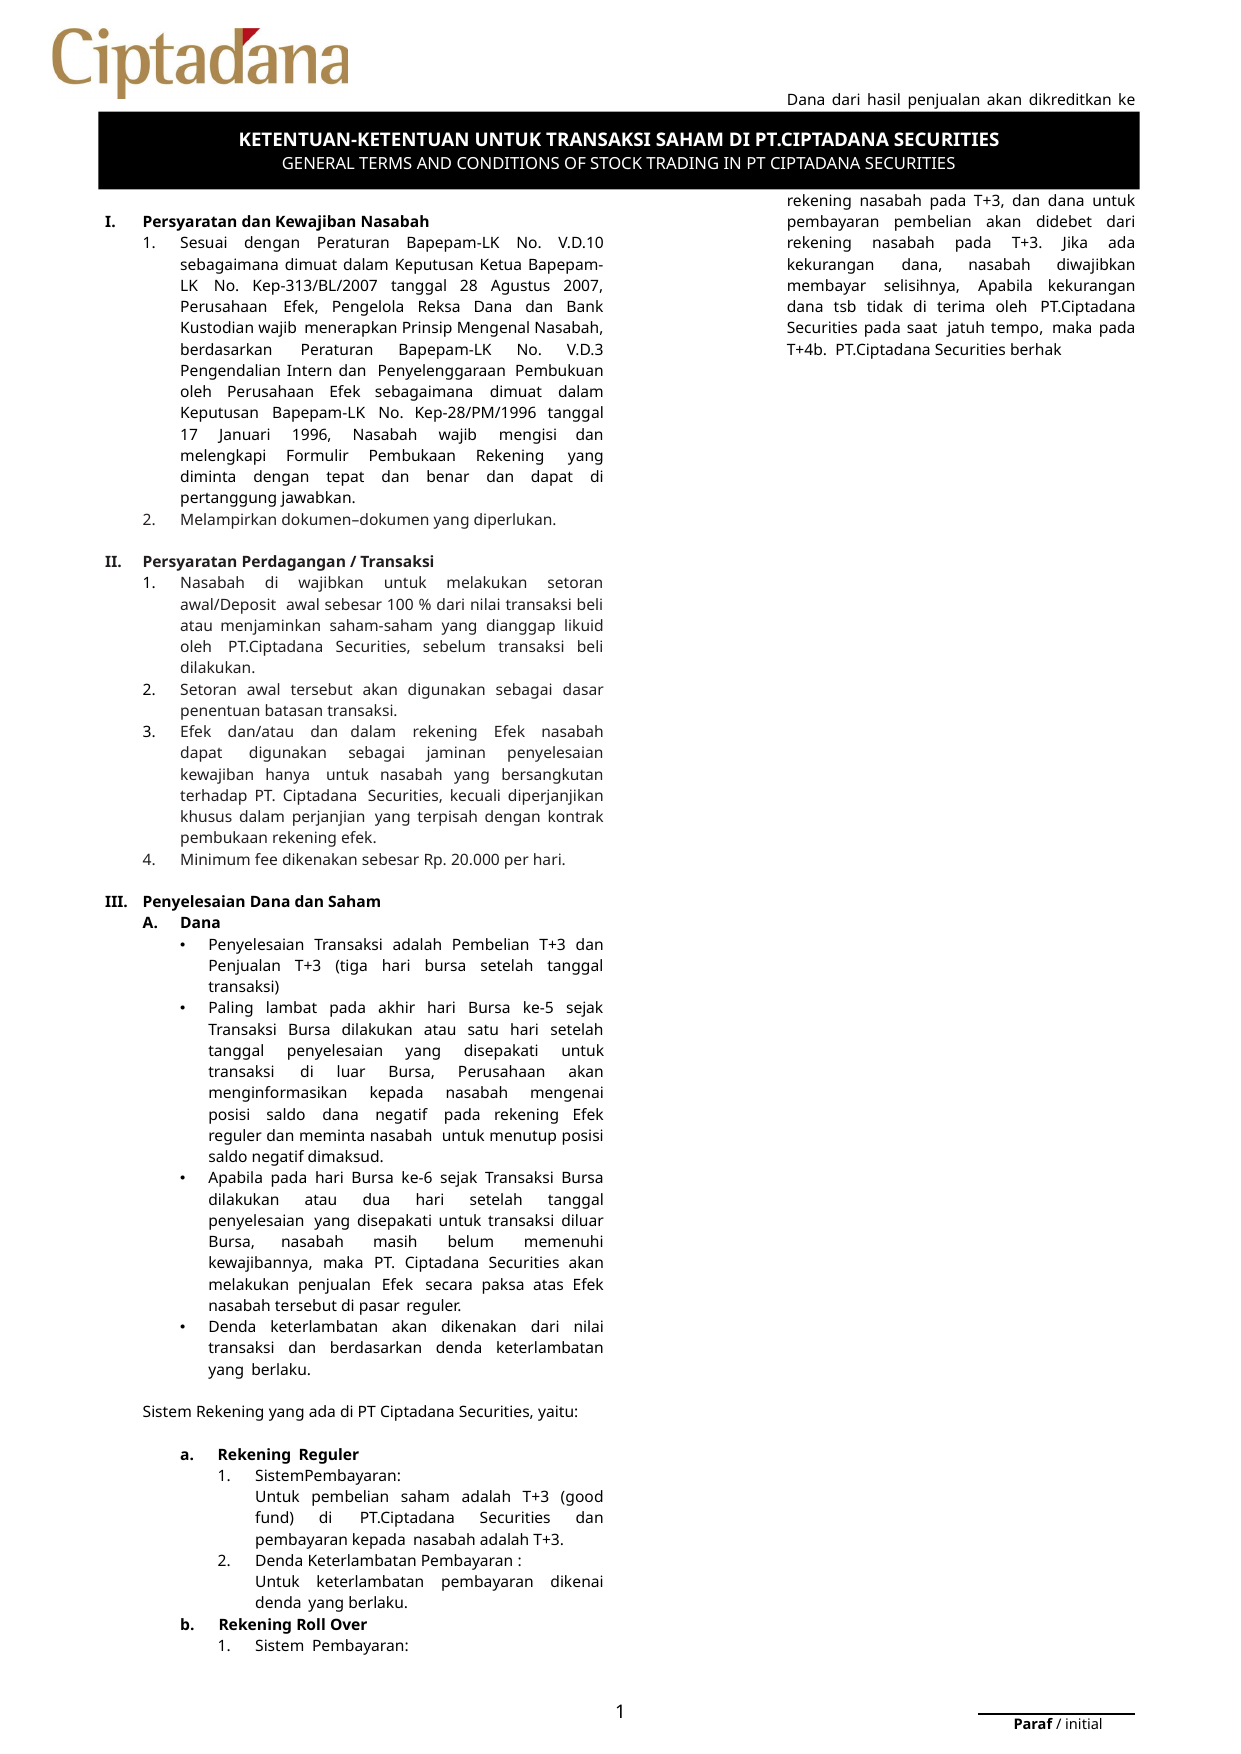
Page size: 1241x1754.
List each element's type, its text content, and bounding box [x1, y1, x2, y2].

text Sistem Rekening yang ada di PT Ciptadana Securities, yaitu: [105, 1401, 604, 1422]
list Denda keterlambatan akan dikenakan dari nilai transaksi dan berdasarkan denda keterlambatan yang berlaku. [180, 1316, 604, 1379]
text rekening nasabah pada T+3, dan dana untuk pembayaran pembelian akan didebet dari rekening nasabah pada T+3. Jika ada kekurangan dana, nasabah diwajibkan membayar selisihnya, Apabila kekurangan dana tsb tidak di terima oleh PT.Ciptadana Securities pada saat jatuh tempo, maka pada T+4b. PT.Ciptadana Securities berhak [787, 190, 1136, 359]
list Denda Keterlambatan Pembayaran : [217, 1549, 604, 1571]
list Sesuai dengan Peraturan Bapepam-LK No. V.D.10 sebagaimana dimuat dalam Keputusan Ketua Bapepam-LK No. Kep-313/BL/2007 tanggal 28 Agustus 2007, Perusahaan Efek, Pengelola Reksa Dana dan Bank Kustodian wajib menerapkan Prinsip Mengenal Nasabah, berdasarkan Peraturan Bapepam-LK No. V.D.3 Pengendalian Intern dan Penyelenggaraan Pembukuan oleh Perusahaan Efek sebagaimana dimuat dalam Keputusan Bapepam-LK No. Kep-28/PM/1996 tanggal 17 Januari 1996, Nasabah wajib mengisi dan melengkapi Formulir Pembukaan Rekening yang diminta dengan tepat dan benar dan dapat di pertanggung jawabkan. [142, 232, 604, 508]
text Dana dari hasil penjualan akan dikreditkan ke [787, 89, 1136, 111]
list II. Persyaratan Perdagangan / Transaksi [105, 551, 604, 572]
list Sistem Pembayaran: [217, 1634, 604, 1656]
list Paling lambat pada akhir hari Bursa ke-5 sejak Transaksi Bursa dilakukan atau satu hari setelah tanggal penyelesaian yang disepakati untuk transaksi di luar Bursa, Perusahaan akan menginformasikan kepada nasabah mengenai posisi saldo dana negatif pada rekening Efek reguler dan meminta nasabah untuk menutup posisi saldo negatif dimaksud. [180, 997, 604, 1167]
list I. Persyaratan dan Kewajiban Nasabah [105, 190, 604, 232]
list Minimum fee dikenakan sebesar Rp. 20.000 per hari. [142, 848, 604, 869]
list Apabila pada hari Bursa ke-6 sejak Transaksi Bursa dilakukan atau dua hari setelah tanggal penyelesaian yang disepakati untuk transaksi diluar Bursa, nasabah masih belum memenuhi kewajibannya, maka PT. Ciptadana Securities akan melakukan penjualan Efek secara paksa atas Efek nasabah tersebut di pasar reguler. [180, 1167, 604, 1316]
list Rekening Reguler [180, 1443, 604, 1464]
list b. Rekening Roll Over [180, 1613, 604, 1634]
list Melampirkan dokumen–dokumen yang diperlukan. [142, 508, 604, 529]
list Dana [142, 912, 604, 933]
list Nasabah di wajibkan untuk melakukan setoran awal/Deposit awal sebesar 100 % dari nilai transaksi beli atau menjaminkan saham-saham yang dianggap likuid oleh PT.Ciptadana Securities, sebelum transaksi beli dilakukan. [142, 572, 604, 678]
list Untuk pembelian saham adalah T+3 (good fund) di PT.Ciptadana Securities dan pembayaran kepada nasabah adalah T+3. [217, 1486, 604, 1549]
list SistemPembayaran: [217, 1464, 604, 1486]
list Untuk keterlambatan pembayaran dikenai denda yang berlaku. [217, 1571, 604, 1613]
list Penyelesaian Transaksi adalah Pembelian T+3 dan Penjualan T+3 (tiga hari bursa setelah tanggal transaksi) [180, 933, 604, 997]
list Efek dan/atau dan dalam rekening Efek nasabah dapat digunakan sebagai jaminan penyelesaian kewajiban hanya untuk nasabah yang bersangkutan terhadap PT. Ciptadana Securities, kecuali diperjanjikan khusus dalam perjanjian yang terpisah dengan kontrak pembukaan rekening efek. [142, 721, 604, 848]
picture [52, 28, 348, 99]
text III. Penyelesaian Dana dan Saham [105, 891, 604, 912]
list Setoran awal tersebut akan digunakan sebagai dasar penentuan batasan transaksi. [142, 678, 604, 721]
